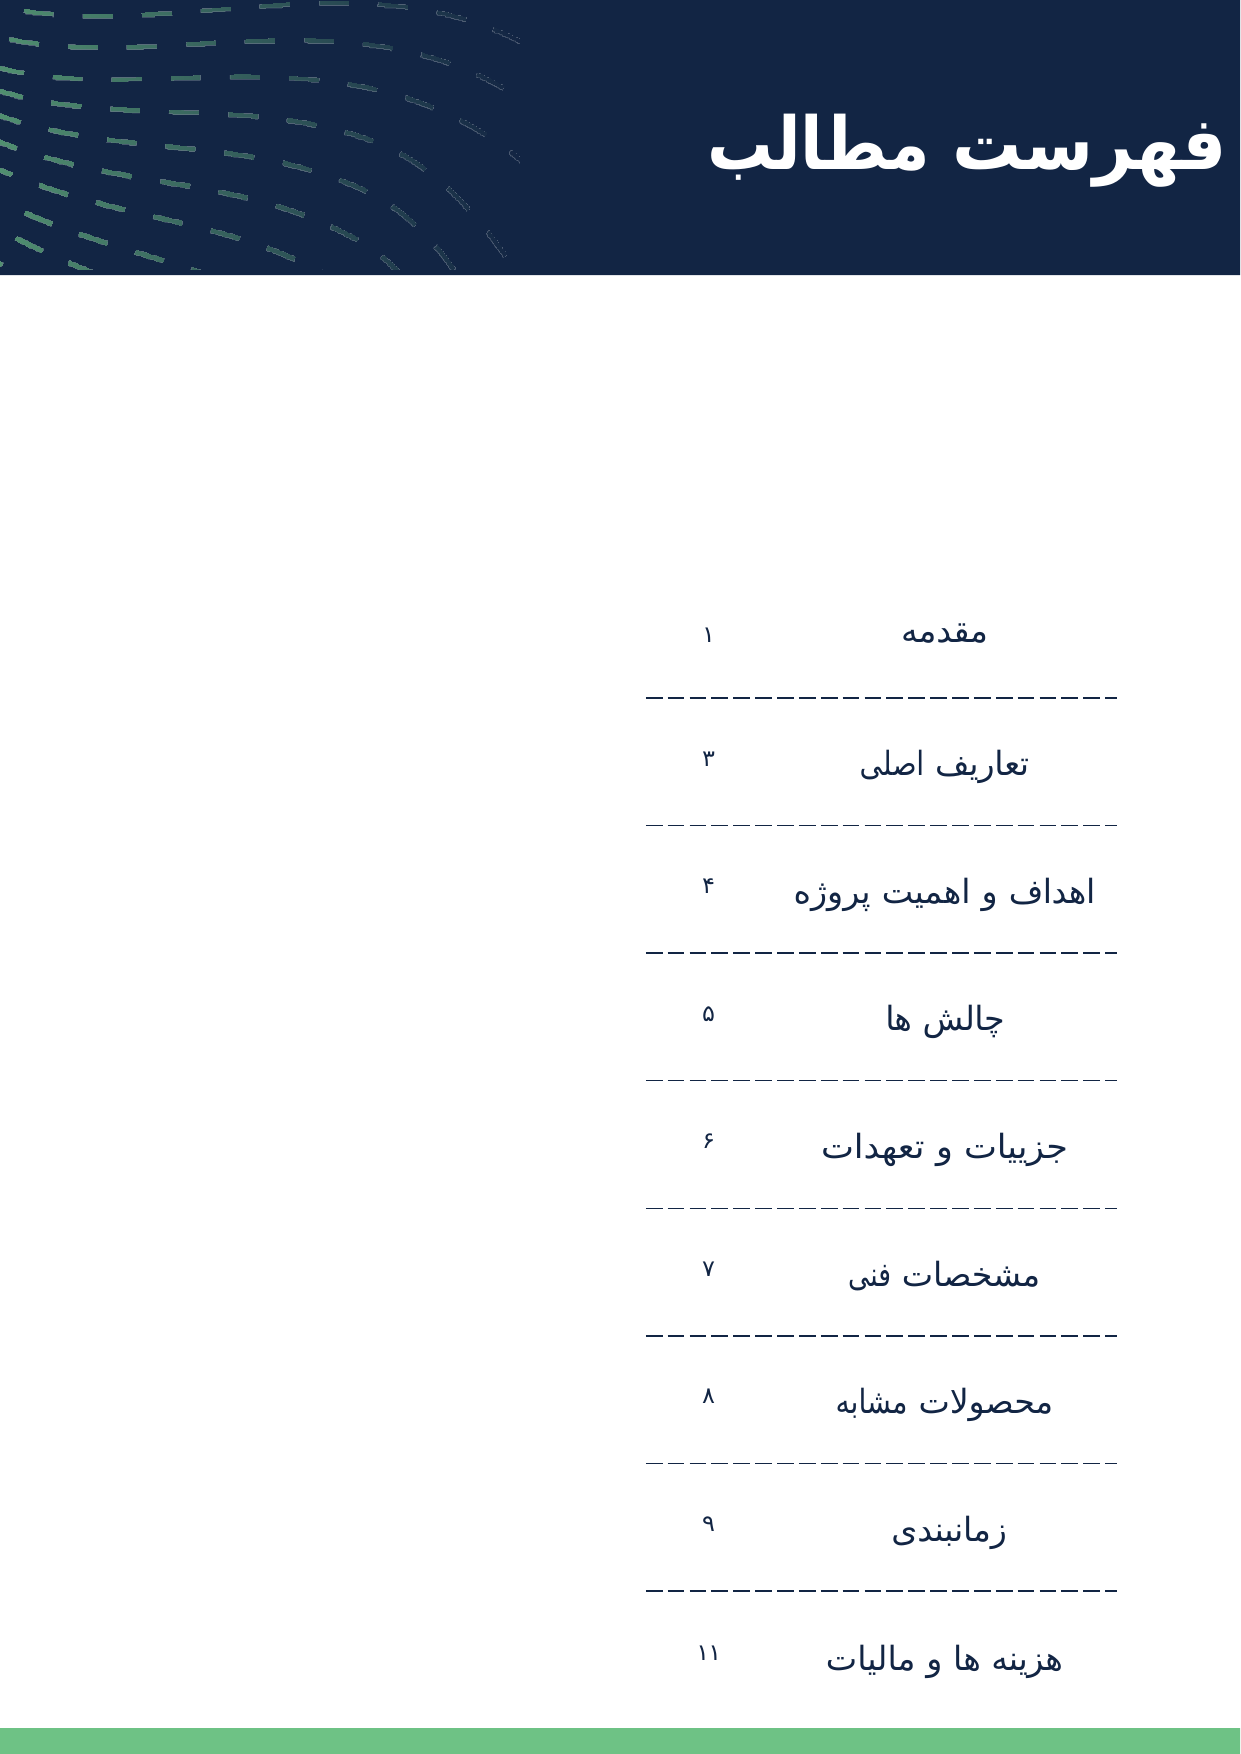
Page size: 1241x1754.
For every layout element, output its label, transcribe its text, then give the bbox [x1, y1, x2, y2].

table_cell ﺗﻌﺎرﯾﻒ اﺻﻠﯽ [763, 697, 1117, 824]
table_cell اﻫﺪاف و اﻫﻤﯿﺖ ﭘﺮوژه [763, 825, 1117, 952]
table_cell ۵ [646, 952, 763, 1080]
table_cell ﻣﺤﺼﻮﻻت ﻣﺸﺎﺑﻪ [763, 1335, 1117, 1463]
table_cell ﻫﺰﯾﻨﻪ ﻫﺎ و ﻣﺎﻟﯿﺎت [763, 1590, 1117, 1678]
text ﻓﻬﺮﺳﺖ ﻣﻄﺎﻟﺐ [707, 102, 1240, 187]
table_cell ٩ [646, 1463, 763, 1590]
table_cell ٧ [646, 1208, 763, 1335]
table_header ١ [646, 617, 763, 697]
table_cell ﺟﺰﯾﯿﺎت و ﺗﻌﻬﺪات [763, 1080, 1117, 1207]
table_header ﻣﻘﺪﻣﻪ [763, 617, 1117, 697]
table_cell ﻣﺸﺨﺼﺎت ﻓﻨﯽ [763, 1208, 1117, 1335]
picture [0, 1, 520, 270]
table_cell ۴ [646, 825, 763, 952]
table_cell زﻣﺎﻧﺒﻨﺪی [763, 1463, 1117, 1590]
table_cell ﭼﺎﻟﺶ ﻫﺎ [763, 952, 1117, 1080]
table_cell ١١ [646, 1590, 763, 1678]
table_cell ٣ [646, 697, 763, 824]
table_cell ٨ [646, 1335, 763, 1463]
table_cell ۶ [646, 1080, 763, 1207]
